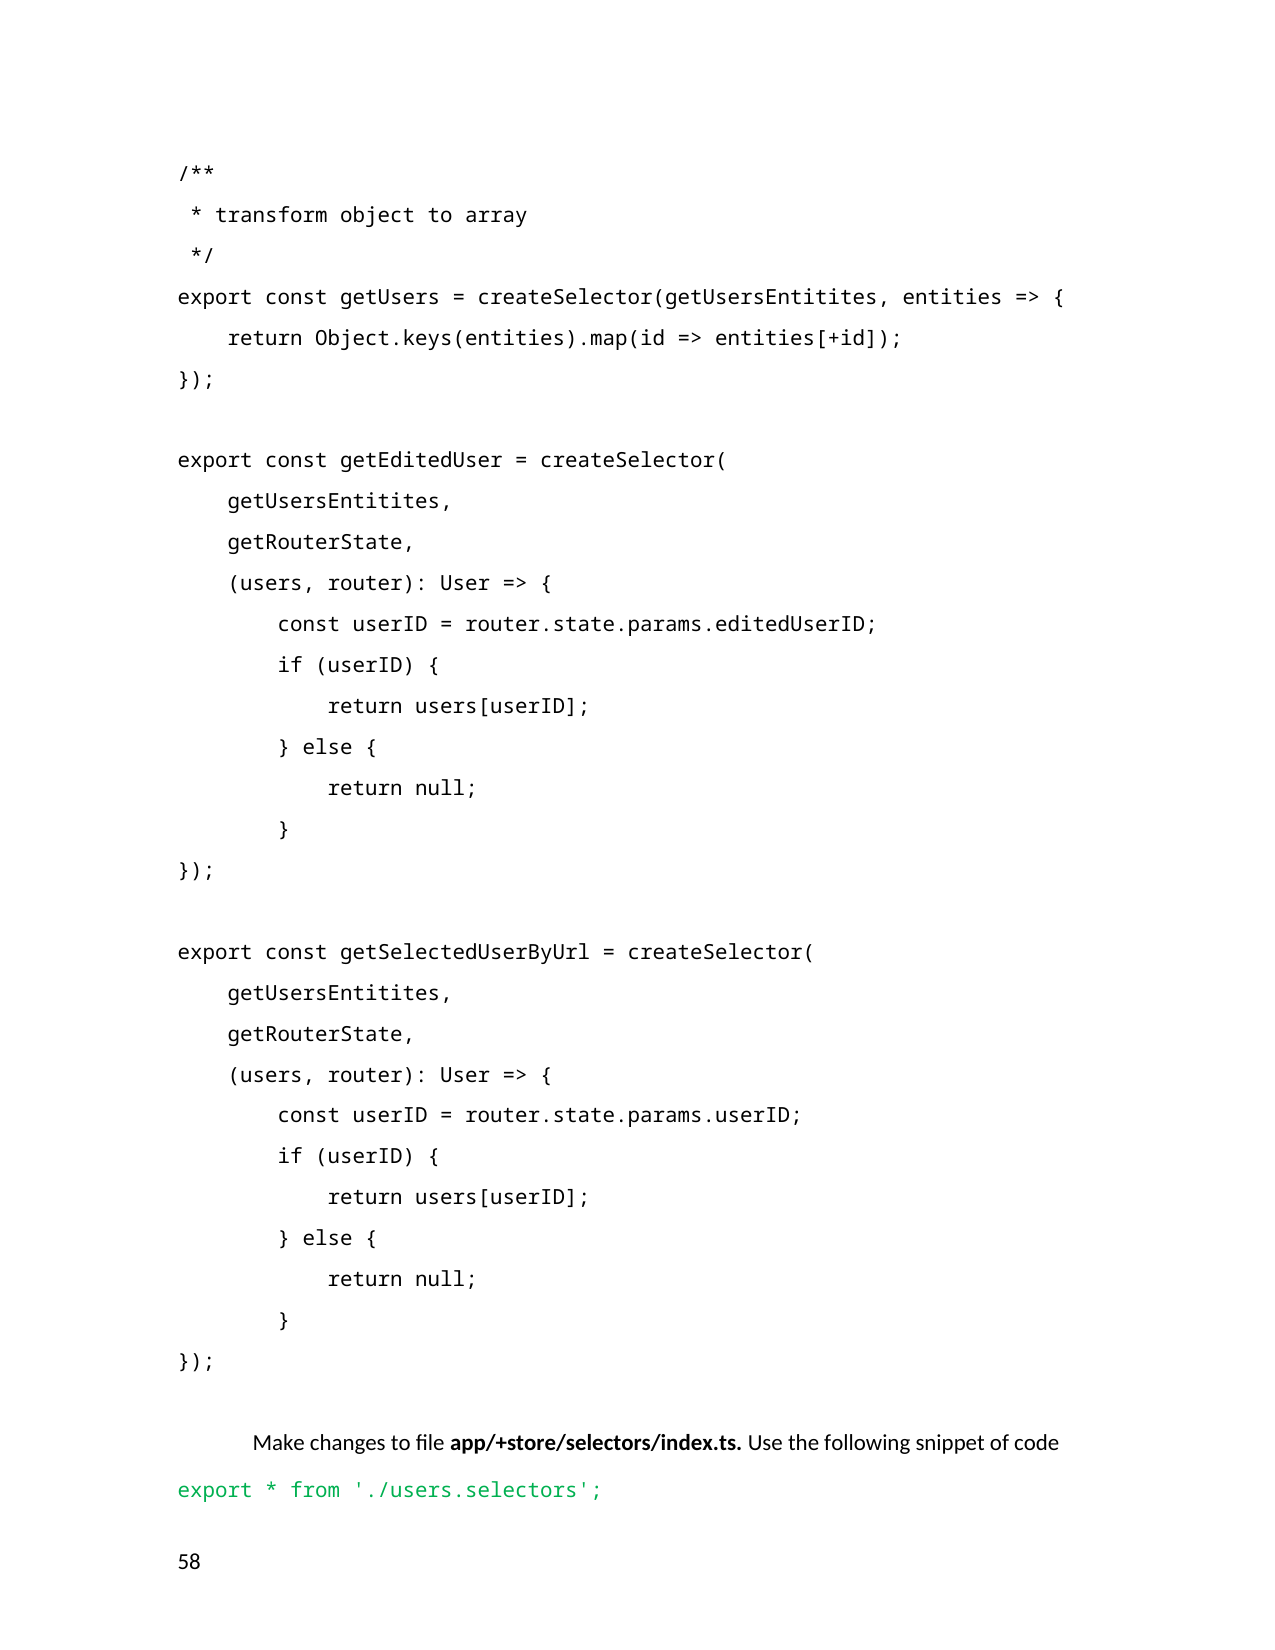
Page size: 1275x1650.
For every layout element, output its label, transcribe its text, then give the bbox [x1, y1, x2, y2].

text return null; [177, 773, 1186, 802]
text } [177, 1305, 1186, 1334]
text const userID = router.state.params.editedUserID; [177, 609, 1186, 638]
text const userID = router.state.params.userID; [177, 1101, 1186, 1129]
text if (userID) { [177, 650, 1186, 679]
text */ [177, 241, 1186, 269]
list Make changes to file app/+store/selectors/index.ts. Use the following snippet of code [252, 1428, 1186, 1456]
text export const getEditedUser = createSelector( [177, 446, 1186, 474]
text getRouterState, [177, 527, 1186, 556]
text export * from './users.selectors'; [177, 1475, 1186, 1503]
text } else { [177, 732, 1186, 761]
text /** [177, 159, 1186, 187]
text export const getSelectedUserByUrl = createSelector( [177, 937, 1186, 965]
text getRouterState, [177, 1019, 1186, 1047]
text }); [177, 1346, 1186, 1375]
text } [177, 814, 1186, 842]
text }); [177, 855, 1186, 883]
text return Object.keys(entities).map(id => entities[+id]); [177, 323, 1186, 351]
text if (userID) { [177, 1142, 1186, 1170]
text (users, router): User => { [177, 1060, 1186, 1088]
text getUsersEntitites, [177, 978, 1186, 1006]
text (users, router): User => { [177, 568, 1186, 597]
text }); [177, 364, 1186, 392]
text return null; [177, 1264, 1186, 1293]
text * transform object to array [177, 200, 1186, 228]
text return users[userID]; [177, 691, 1186, 720]
text return users[userID]; [177, 1182, 1186, 1211]
text } else { [177, 1223, 1186, 1252]
text getUsersEntitites, [177, 487, 1186, 515]
text export const getUsers = createSelector(getUsersEntitites, entities => { [177, 282, 1186, 310]
